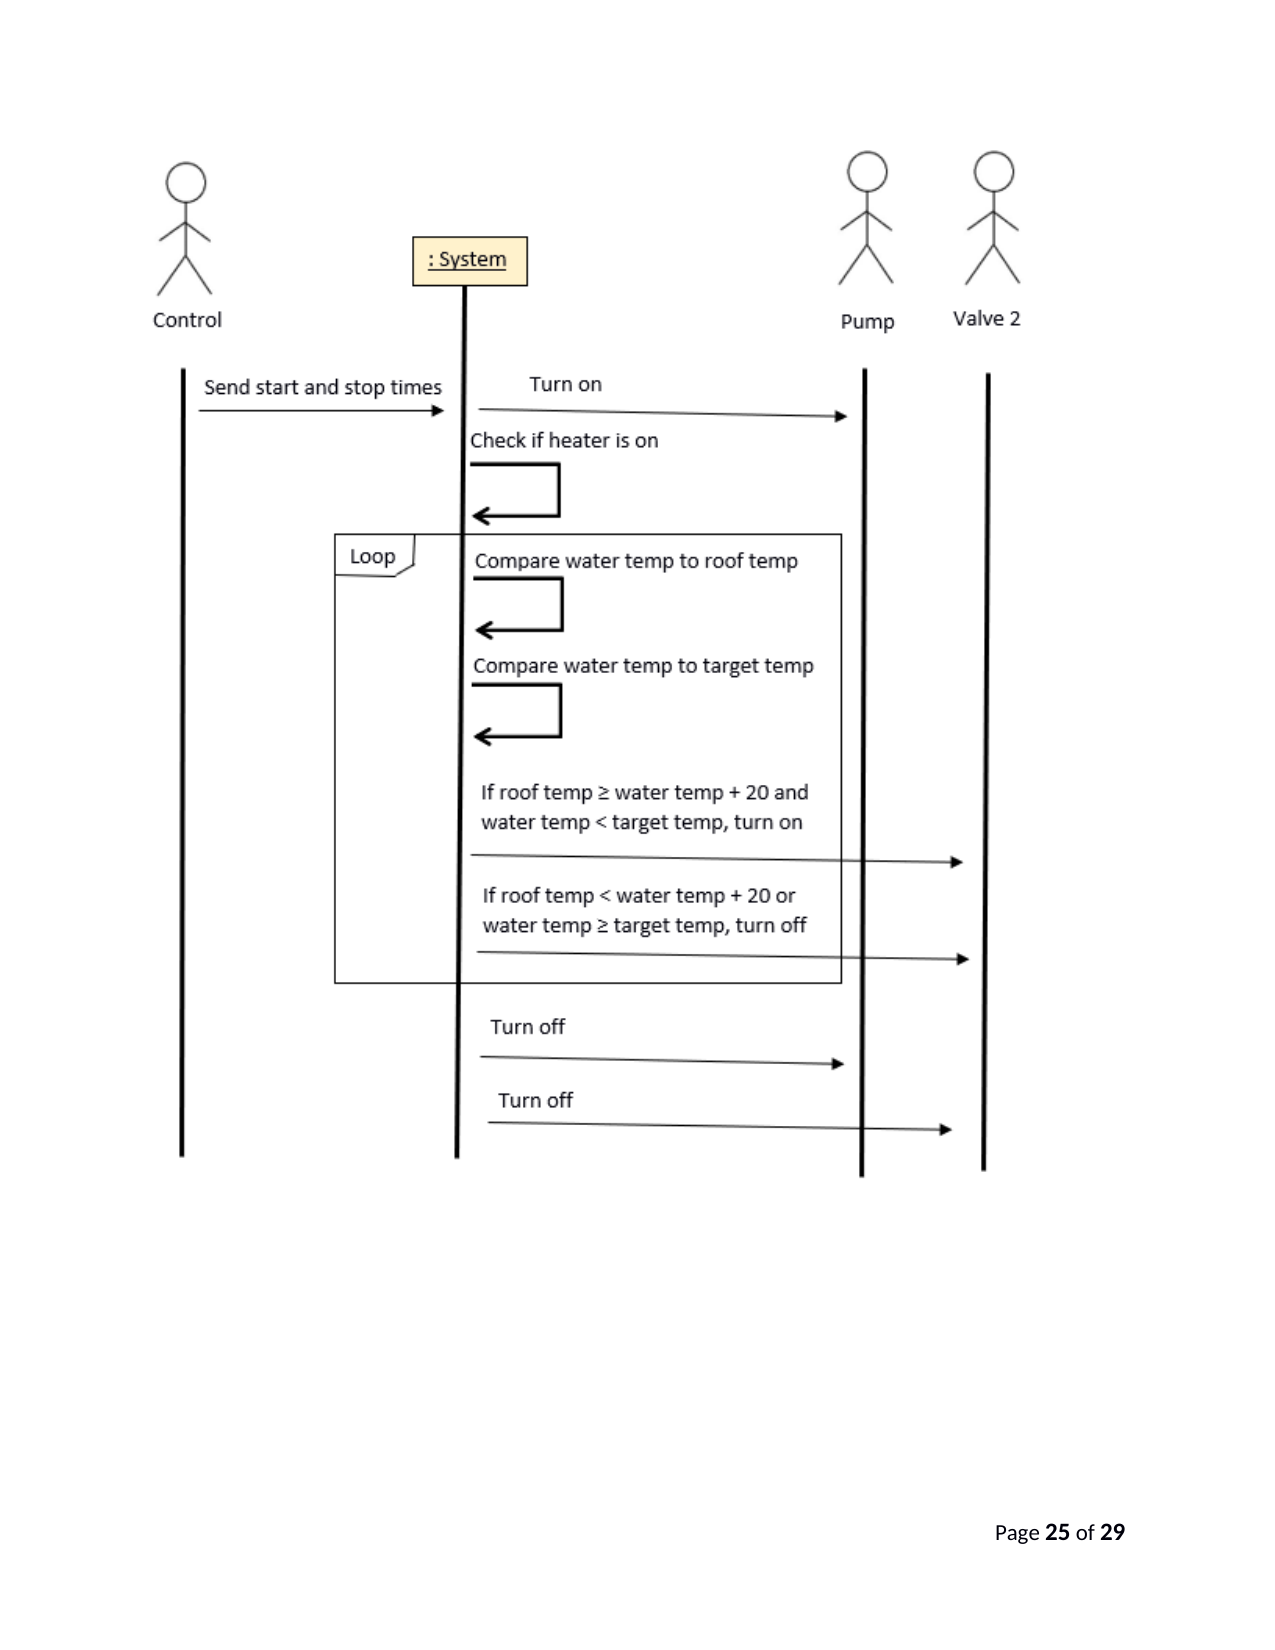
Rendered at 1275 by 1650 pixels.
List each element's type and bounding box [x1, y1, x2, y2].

picture [150, 150, 1030, 1186]
